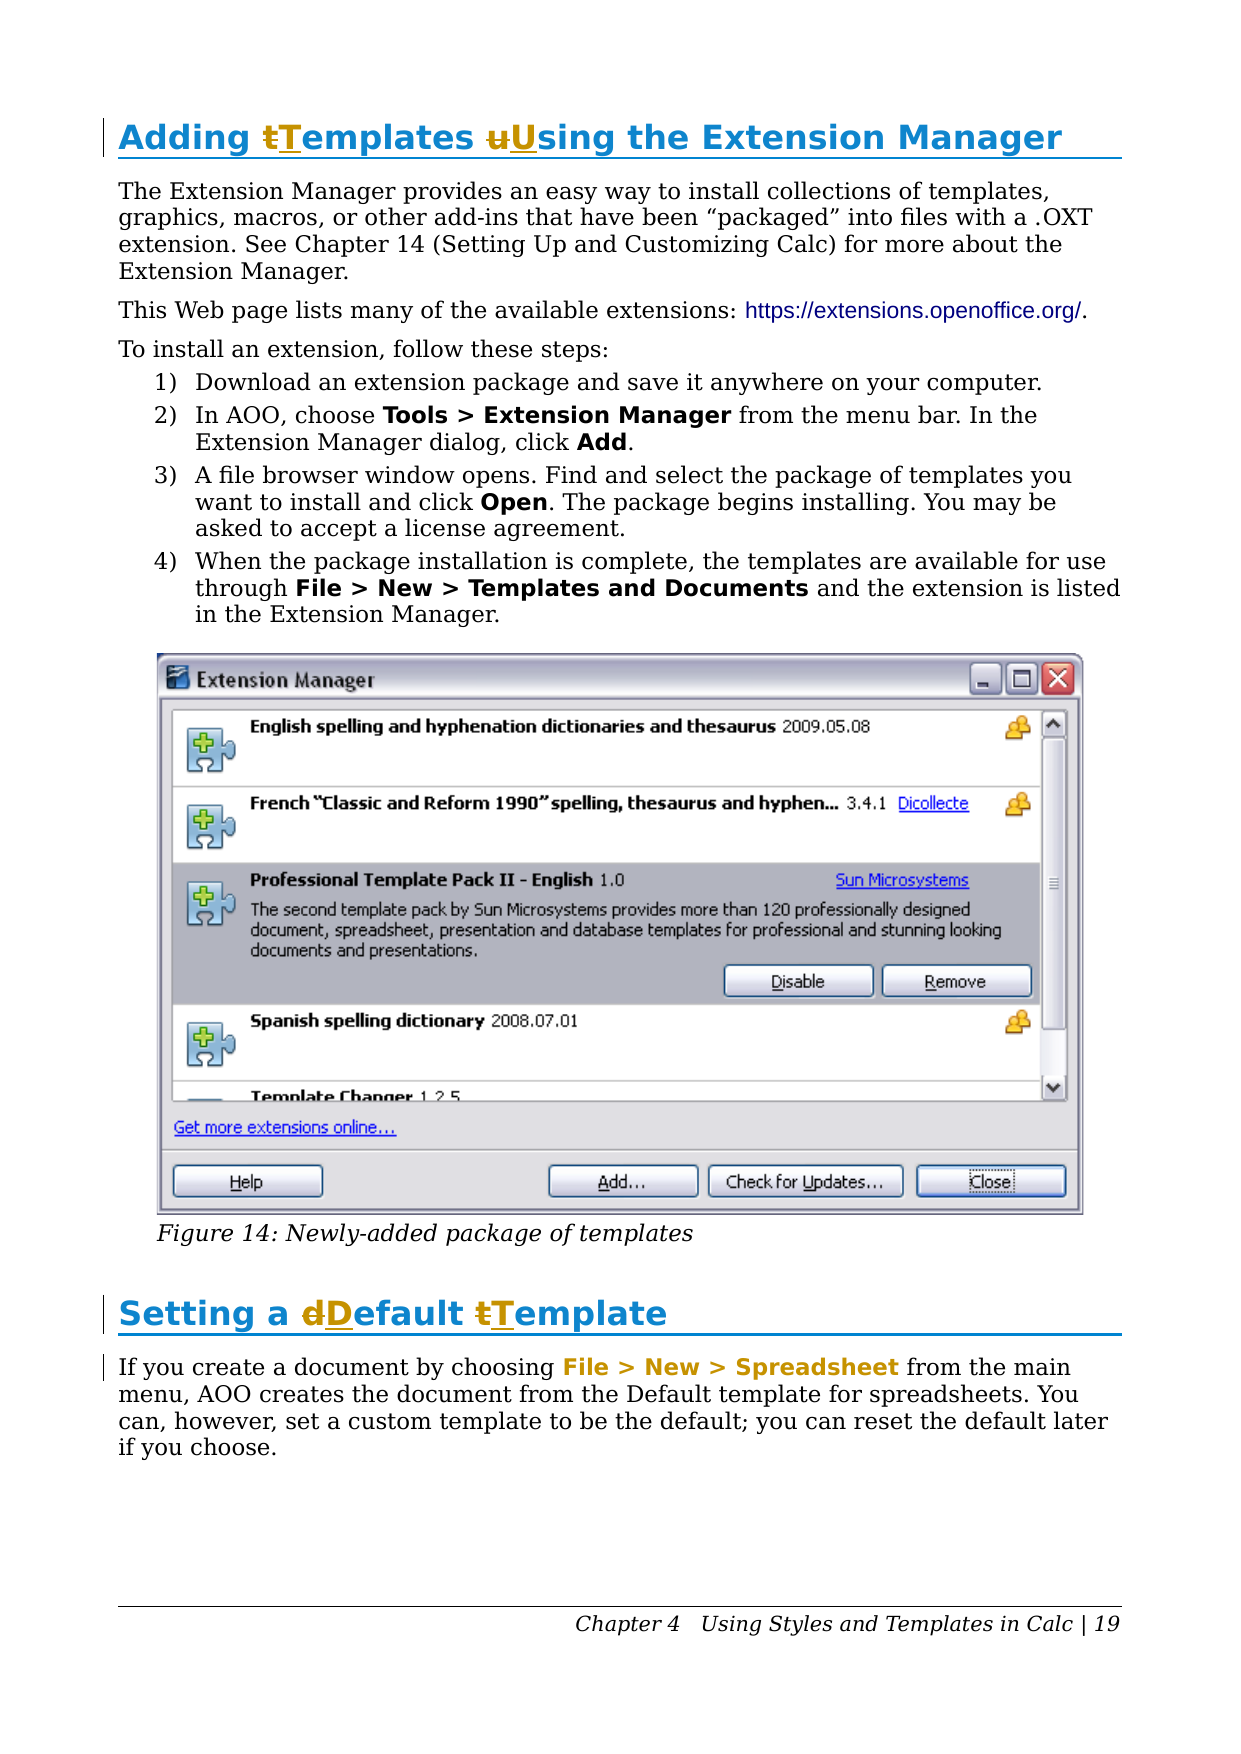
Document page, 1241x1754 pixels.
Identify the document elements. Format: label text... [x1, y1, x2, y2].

list In AOO, choose Tools > Extension Manager from the menu bar. In the Extension Manager dialog, click Add. [177, 402, 1122, 456]
list A file browser window opens. Find and select the package of templates you want to install and click Open. The package begins installing. You may be asked to accept a license agreement. [177, 462, 1122, 542]
text The Extension Manager provides an easy way to install collections of templates, graphics, macros, or other add-ins that have been “packaged” into files with a .OXT extension. See Chapter 14 (Setting Up and Customizing Calc) for more about the Extension Manager. [118, 178, 1122, 284]
subtitle Adding Templates Using the Extension Manager [118, 118, 1122, 157]
text If you create a document by choosing File > New > Spreadsheet from the main menu, AOO creates the document from the Default template for spreadsheets. You can, however, set a custom template to be the default; you can reset the default later if you choose. [118, 1354, 1122, 1461]
list Download an extension package and save it anywhere on your computer. [177, 369, 1122, 396]
subtitle Setting a Default Template [118, 1295, 1122, 1333]
text Figure 14: Newly-added package of templates [157, 1220, 1083, 1247]
list To install an extension, follow these steps: [118, 336, 1122, 363]
picture [156, 653, 1084, 1215]
list When the package installation is complete, the templates are available for use through File > New > Templates and Documents and the extension is listed in the Extension Manager. [177, 548, 1122, 628]
text This Web page lists many of the available extensions: https://extensions.openoffice.org/. [118, 297, 1122, 324]
